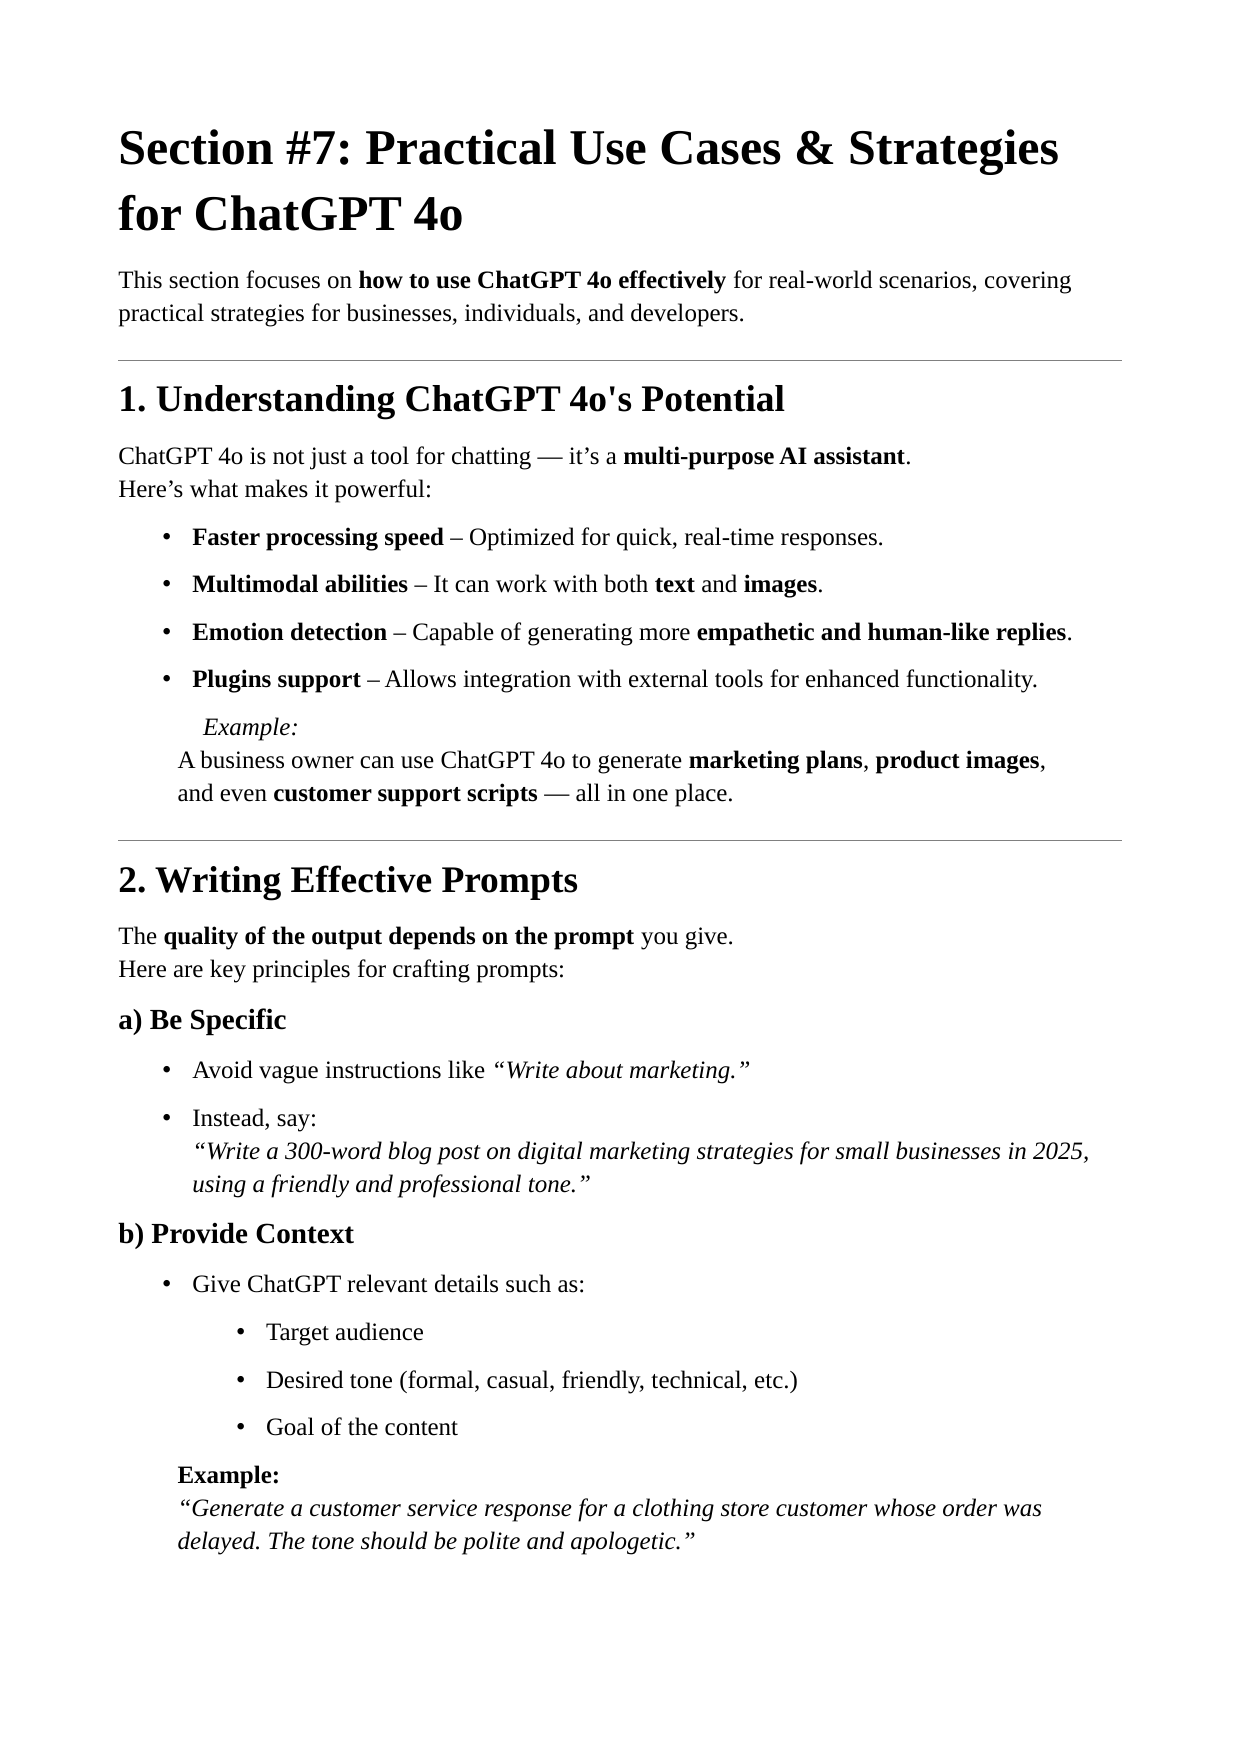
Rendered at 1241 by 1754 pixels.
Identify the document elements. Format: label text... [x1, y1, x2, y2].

list Give ChatGPT relevant details such as: [162, 1269, 1122, 1298]
subtitle 2. Writing Effective Prompts [118, 857, 1122, 900]
text This section focuses on how to use ChatGPT 4o effectively for real-world scenarios, covering practical strategies for businesses, individuals, and developers. [118, 265, 1122, 327]
list Instead, say: “Write a 300-word blog post on digital marketing strategies for small businesses in 2025, using a friendly and professional tone.” [162, 1103, 1122, 1197]
text The quality of the output depends on the prompt you give. Here are key principles for crafting prompts: [118, 921, 1122, 983]
list Avoid vague instructions like “Write about marketing.” [162, 1055, 1122, 1084]
text 💡 Example: A business owner can use ChatGPT 4o to generate marketing plans, product images, and even customer support scripts — all in one place. [177, 712, 1063, 807]
list Desired tone (formal, casual, friendly, technical, etc.) [236, 1365, 1122, 1393]
list Multimodal abilities – It can work with both text and images. [162, 569, 1122, 598]
list Goal of the content [236, 1412, 1122, 1441]
text ChatGPT 4o is not just a tool for chatting — it’s a multi-purpose AI assistant. Here’s what makes it powerful: [118, 441, 1122, 503]
list Faster processing speed – Optimized for quick, real-time responses. [162, 522, 1122, 550]
subtitle a) Be Specific [118, 1002, 1122, 1036]
subtitle 1. Understanding ChatGPT 4o's Potential [118, 377, 1122, 420]
list Target audience [236, 1317, 1122, 1346]
list Plugins support – Allows integration with external tools for enhanced functionality. [162, 664, 1122, 693]
text Example: “Generate a customer service response for a clothing store customer whose order was delayed. The tone should be polite and apologetic.” [177, 1460, 1063, 1555]
subtitle Section #7: Practical Use Cases & Strategies for ChatGPT 4o [118, 118, 1122, 242]
list Emotion detection – Capable of generating more empathetic and human-like replies. [162, 617, 1122, 646]
subtitle b) Provide Context [118, 1216, 1122, 1250]
